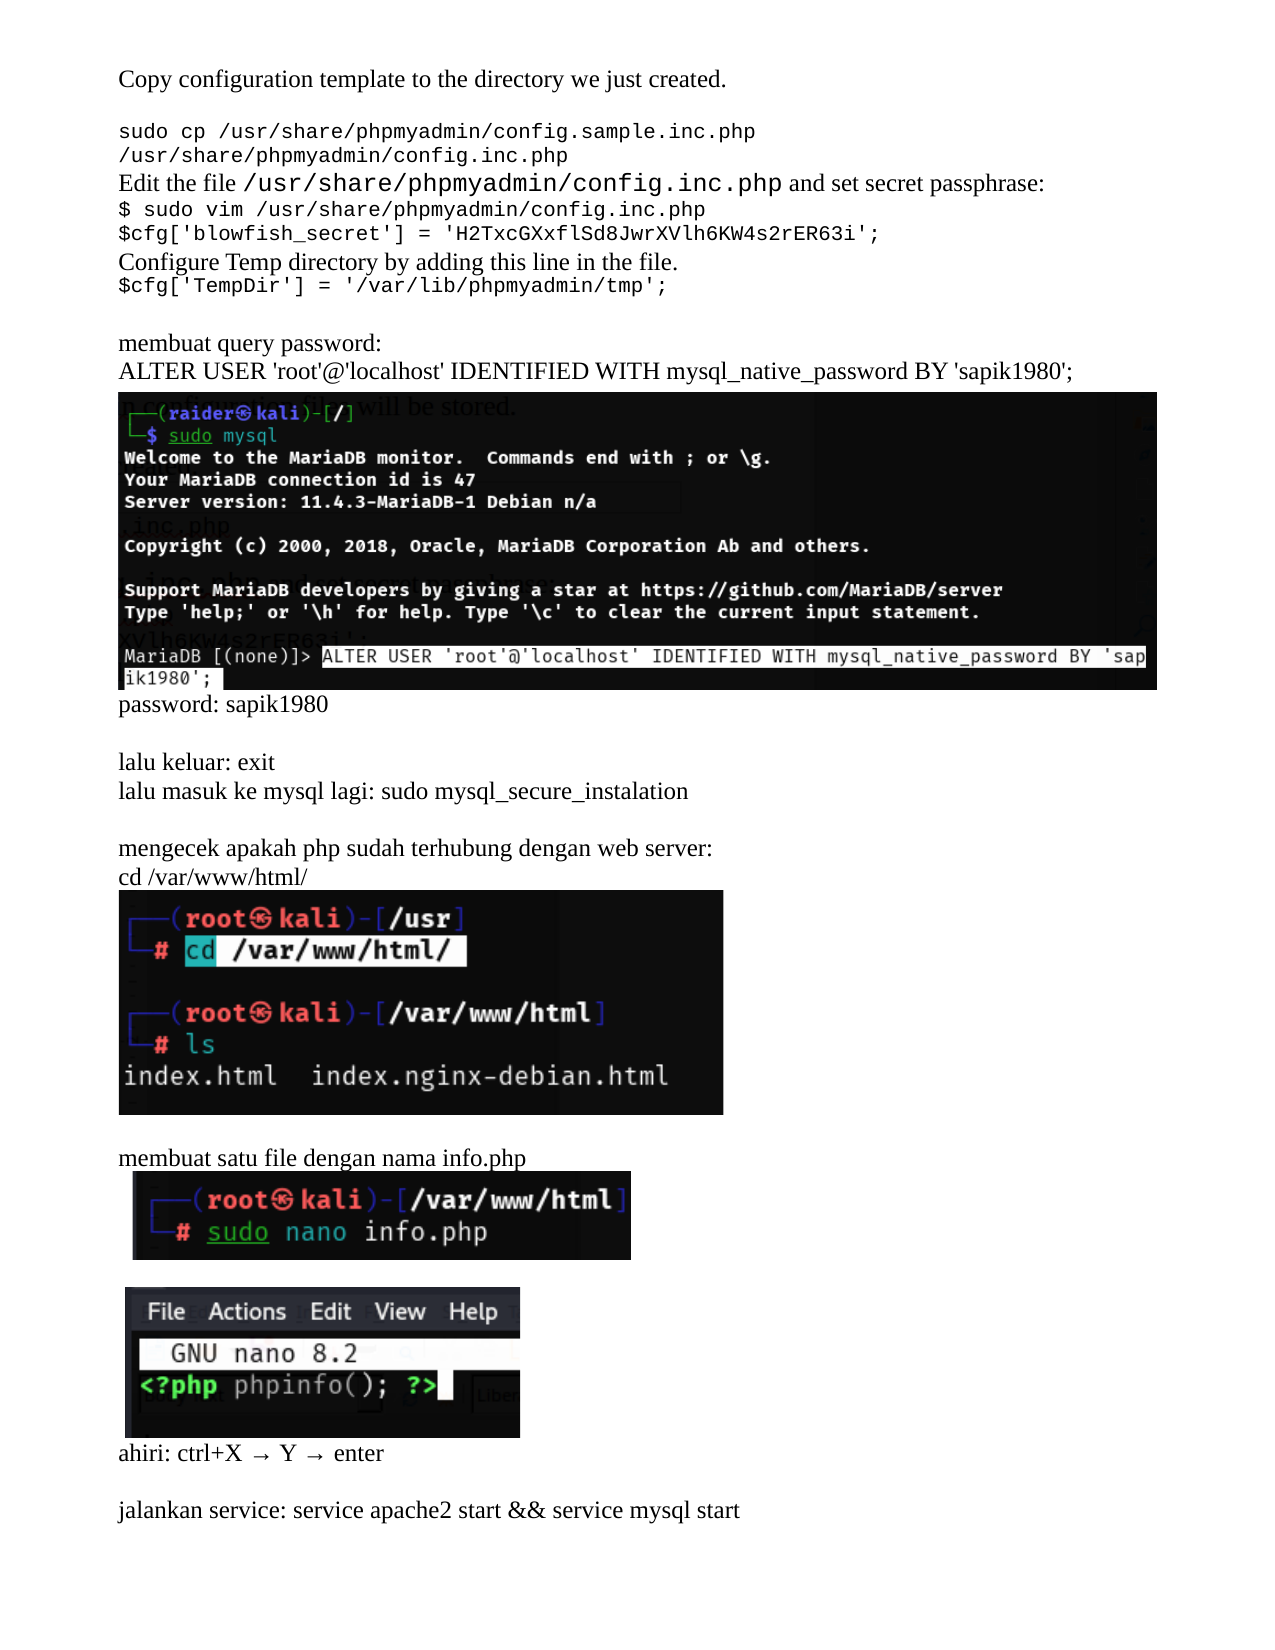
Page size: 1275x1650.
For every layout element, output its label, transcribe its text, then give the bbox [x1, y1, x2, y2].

text membuat satu file dengan nama info.php [118, 1143, 1157, 1172]
picture [132, 1171, 631, 1260]
text Edit the file /usr/share/phpmyadmin/config.inc.php and set secret passphrase: [118, 168, 1157, 199]
text $cfg['TempDir'] = '/var/lib/phpmyadmin/tmp'; [118, 275, 1157, 299]
text $ sudo vim /usr/share/phpmyadmin/config.inc.php [118, 199, 1157, 223]
text Copy configuration template to the directory we just created. [118, 64, 1157, 92]
text ahiri: ctrl+X → Y → enter [118, 1288, 1157, 1467]
picture [125, 1287, 521, 1438]
text lalu masuk ke mysql lagi: sudo mysql_secure_instalation [118, 776, 1157, 804]
text mengecek apakah php sudah terhubung dengan web server: [118, 833, 1157, 862]
text ALTER USER 'root'@'localhost' IDENTIFIED WITH mysql_native_password BY 'sapik1980'; [118, 356, 1157, 385]
text lalu keluar: exit [118, 747, 1157, 776]
text cd /var/www/html/ [118, 862, 1157, 891]
text $cfg['blowfish_secret'] = 'H2TxcGXxflSd8JwrXVlh6KW4s2rER63i'; [118, 223, 1157, 247]
text jalankan service: service apache2 start && service mysql start [118, 1495, 1157, 1524]
text sudo cp /usr/share/phpmyadmin/config.sample.inc.php /usr/share/phpmyadmin/config.inc.php [118, 121, 1157, 168]
text [118, 385, 1157, 392]
picture [118, 890, 724, 1115]
picture [118, 392, 1157, 690]
text membuat query password: [118, 328, 1157, 356]
text password: sapik1980 [118, 690, 1157, 718]
text Configure Temp directory by adding this line in the file. [118, 247, 1157, 275]
